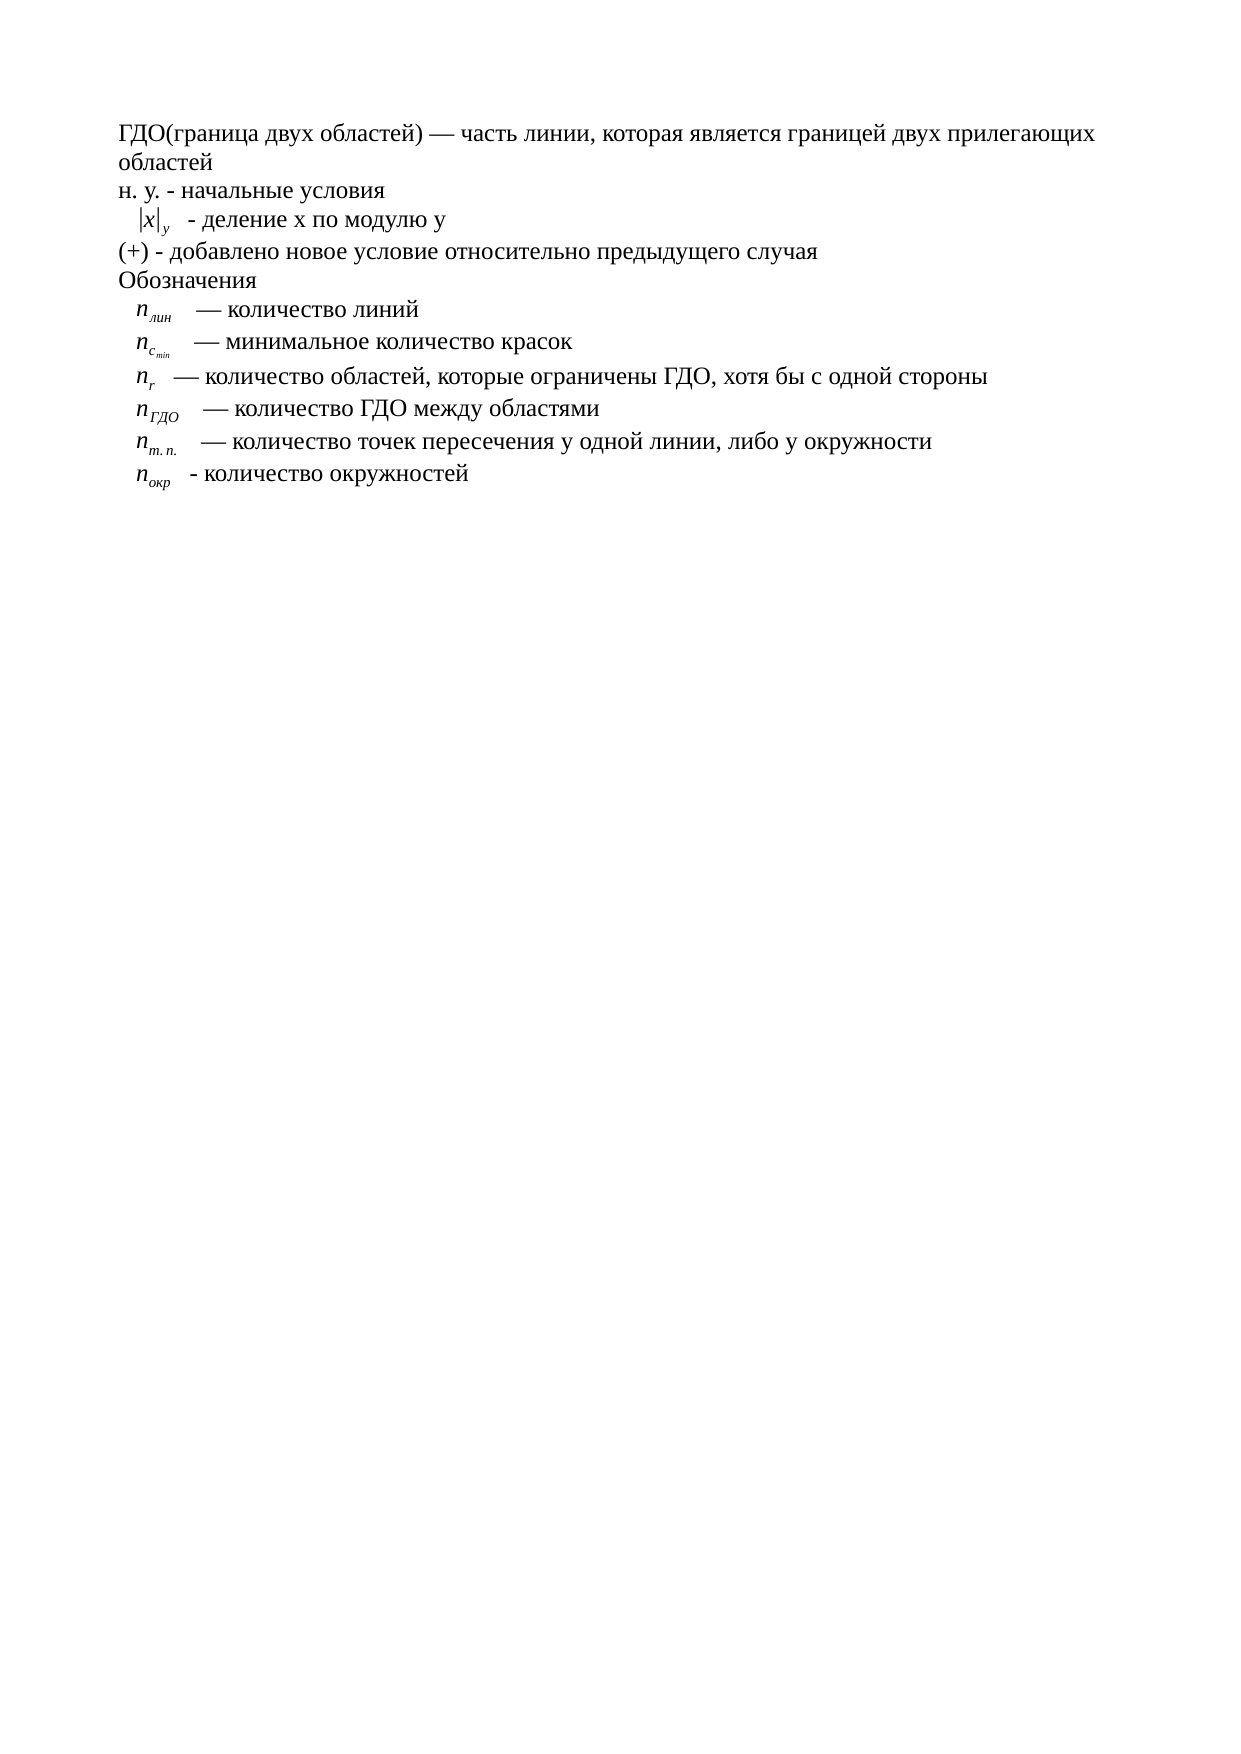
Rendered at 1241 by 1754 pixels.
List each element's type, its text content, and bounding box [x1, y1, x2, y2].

text — минимальное количество красок [118, 326, 1122, 361]
text н. у. - начальные условия [118, 176, 1122, 204]
text ГДО(граница двух областей) — часть линии, которая является границей двух прилегающих областей [118, 118, 1122, 176]
text - деление x по модулю y [118, 204, 1122, 236]
text — количество линий [118, 294, 1122, 326]
text Обозначения [118, 265, 1122, 294]
text - количество окружностей [118, 458, 1122, 491]
text — количество ГДО между областями [118, 393, 1122, 426]
text (+) - добавлено новое условие относительно предыдущего случая [118, 236, 1122, 265]
text — количество областей, которые ограничены ГДО, хотя бы с одной стороны [118, 361, 1122, 393]
text — количество точек пересечения у одной линии, либо у окружности [118, 426, 1122, 458]
